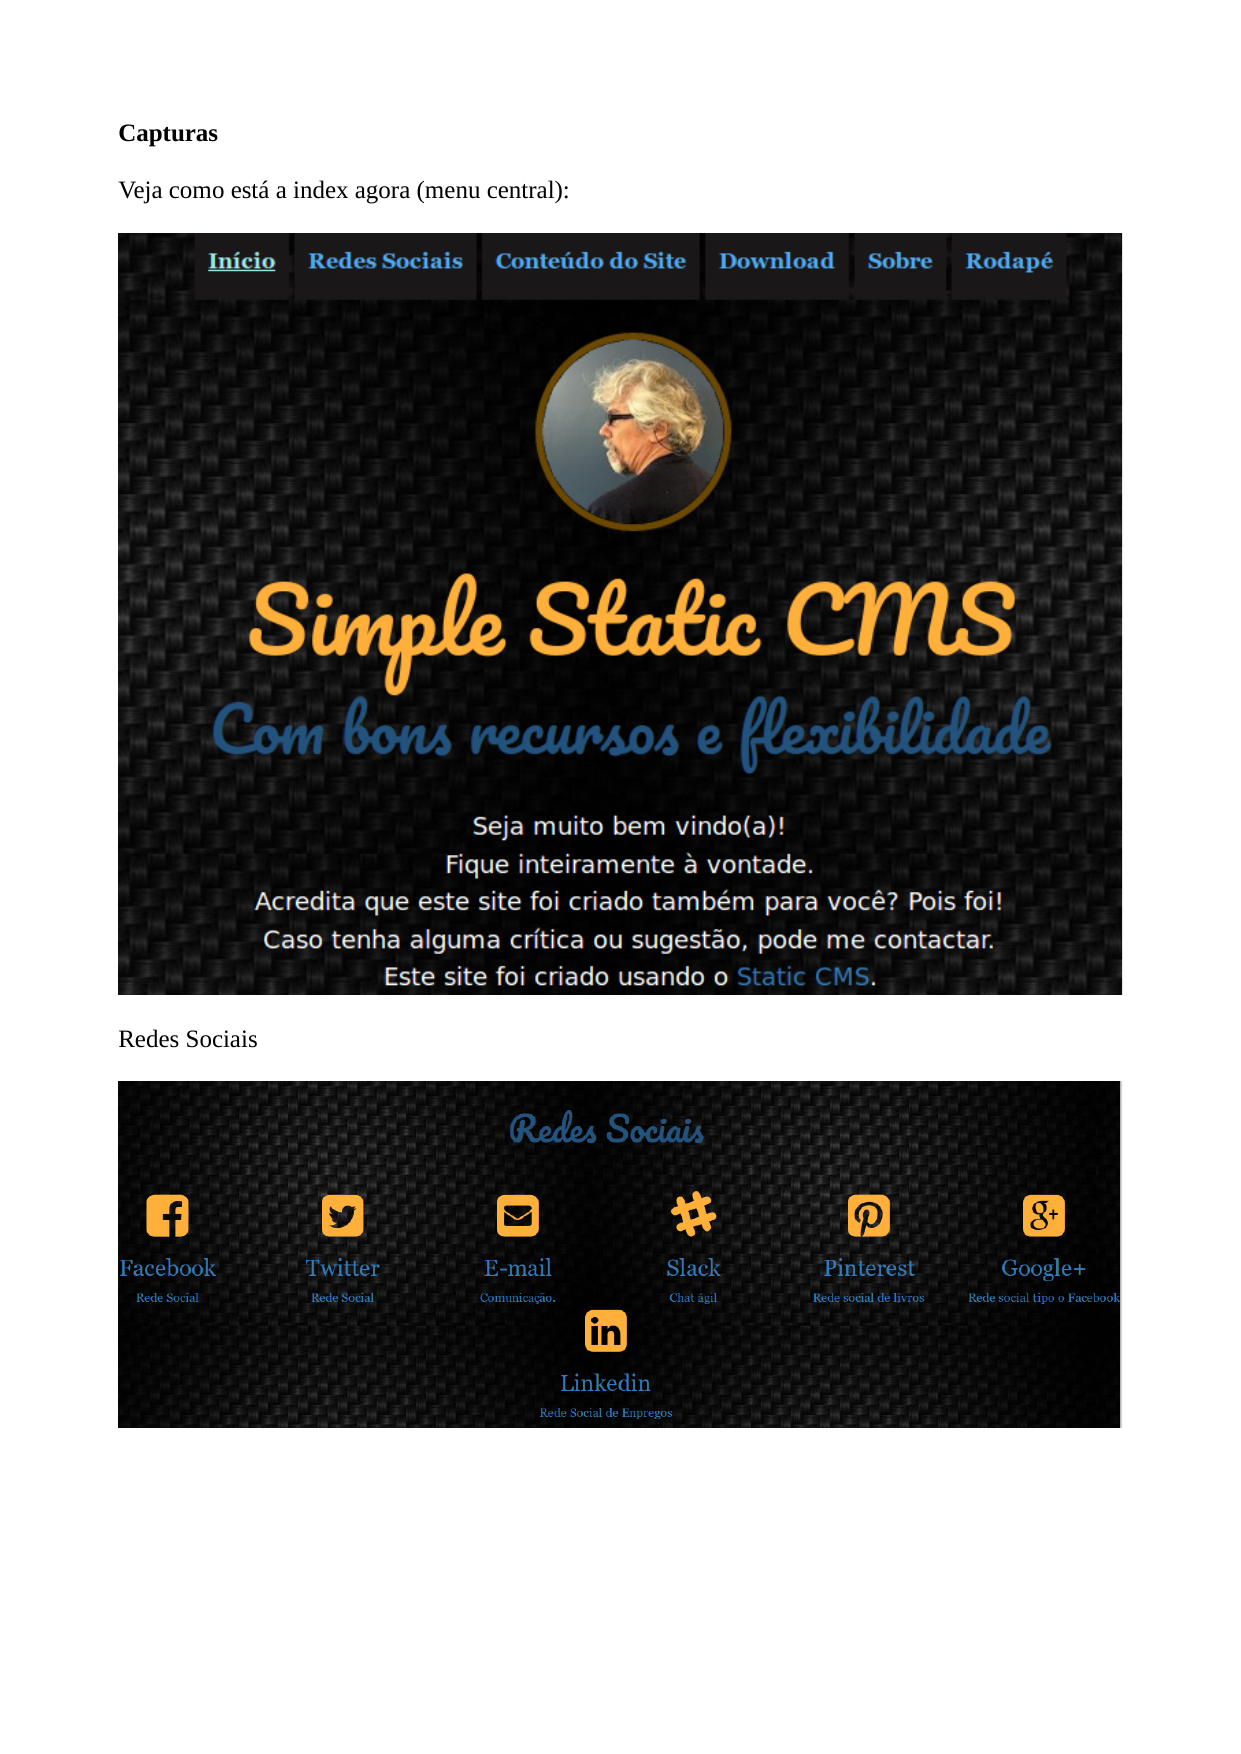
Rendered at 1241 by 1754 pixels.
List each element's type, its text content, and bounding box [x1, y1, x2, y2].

text Veja como está a index agora (menu central): [118, 176, 1122, 204]
text Redes Sociais [118, 1024, 1122, 1052]
text Capturas [118, 118, 1122, 147]
picture [118, 233, 1123, 995]
picture [118, 1081, 1123, 1428]
